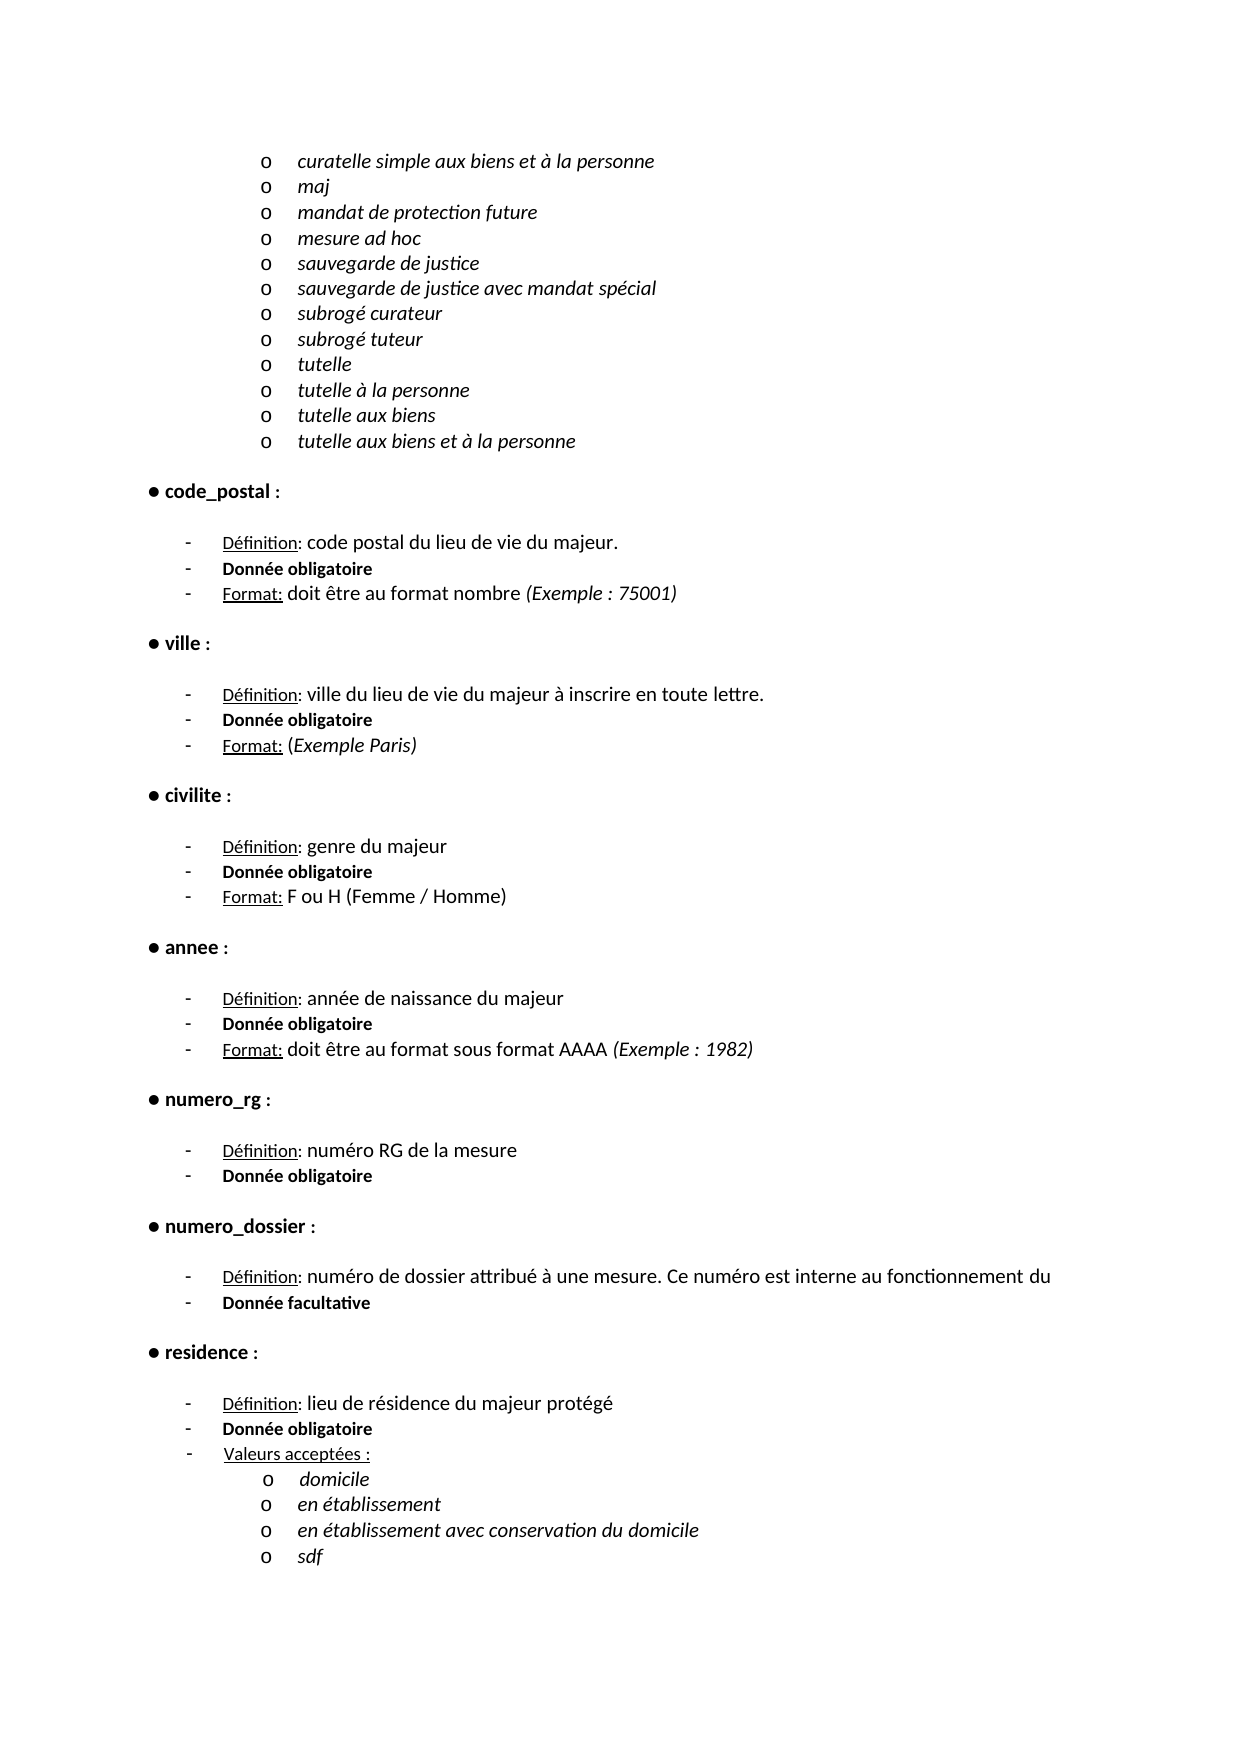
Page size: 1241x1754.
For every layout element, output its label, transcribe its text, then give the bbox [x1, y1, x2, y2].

list Définition: ville du lieu de vie du majeur à inscrire en toute lettre. [185, 681, 1084, 707]
list Donnée obligatoire [185, 555, 1084, 580]
list Format: (Exemple Paris) [185, 732, 1084, 757]
list Donnée obligatoire [185, 1416, 1084, 1441]
list en établissement avec conservation du domicile [260, 1517, 1084, 1542]
list Donnée obligatoire [185, 1011, 1084, 1036]
subtitle ville : [147, 630, 1084, 656]
list sdf [260, 1542, 1084, 1568]
list Donnée obligatoire [185, 1162, 1084, 1188]
list tutelle à la personne [260, 377, 1084, 402]
list Donnée facultative [185, 1289, 1084, 1314]
list domicile [135, 1466, 369, 1491]
list subrogé tuteur [260, 326, 1084, 351]
subtitle civilite : [147, 782, 1084, 808]
list sauvegarde de justice avec mandat spécial [260, 275, 1084, 300]
list mandat de protection future [260, 199, 1084, 224]
list en établissement [260, 1491, 1084, 1517]
list mesure ad hoc [260, 224, 1084, 250]
list Définition: numéro RG de la mesure [185, 1137, 1084, 1162]
subtitle numero_rg : [147, 1087, 1084, 1112]
subtitle residence : [147, 1339, 1084, 1365]
list Donnée obligatoire [185, 707, 1084, 732]
list Format: F ou H (Femme / Homme) [185, 884, 1084, 909]
subtitle code_postal : [147, 478, 1084, 504]
list Définition: code postal du lieu de vie du majeur. [185, 529, 1084, 555]
list Définition: numéro de dossier attribué à une mesure. Ce numéro est interne au fonctionnement du [185, 1263, 1084, 1289]
list tutelle aux biens [260, 402, 1084, 428]
list maj [260, 173, 1084, 199]
list Valeurs acceptées : [135, 1441, 370, 1466]
list Donnée obligatoire [185, 859, 1084, 884]
list tutelle [260, 351, 1084, 377]
list curatelle simple aux biens et à la personne [260, 148, 1084, 173]
list Format: doit être au format sous format AAAA (Exemple : 1982) [185, 1036, 1084, 1061]
list Définition: lieu de résidence du majeur protégé [185, 1391, 1084, 1416]
subtitle annee : [147, 934, 1084, 959]
subtitle numero_dossier : [147, 1213, 1084, 1238]
list subrogé curateur [260, 300, 1084, 326]
list Définition: genre du majeur [185, 833, 1084, 858]
list Format: doit être au format nombre (Exemple : 75001) [185, 580, 1084, 605]
list tutelle aux biens et à la personne [260, 428, 1084, 454]
list sauvegarde de justice [260, 250, 1084, 275]
list Définition: année de naissance du majeur [185, 985, 1084, 1011]
